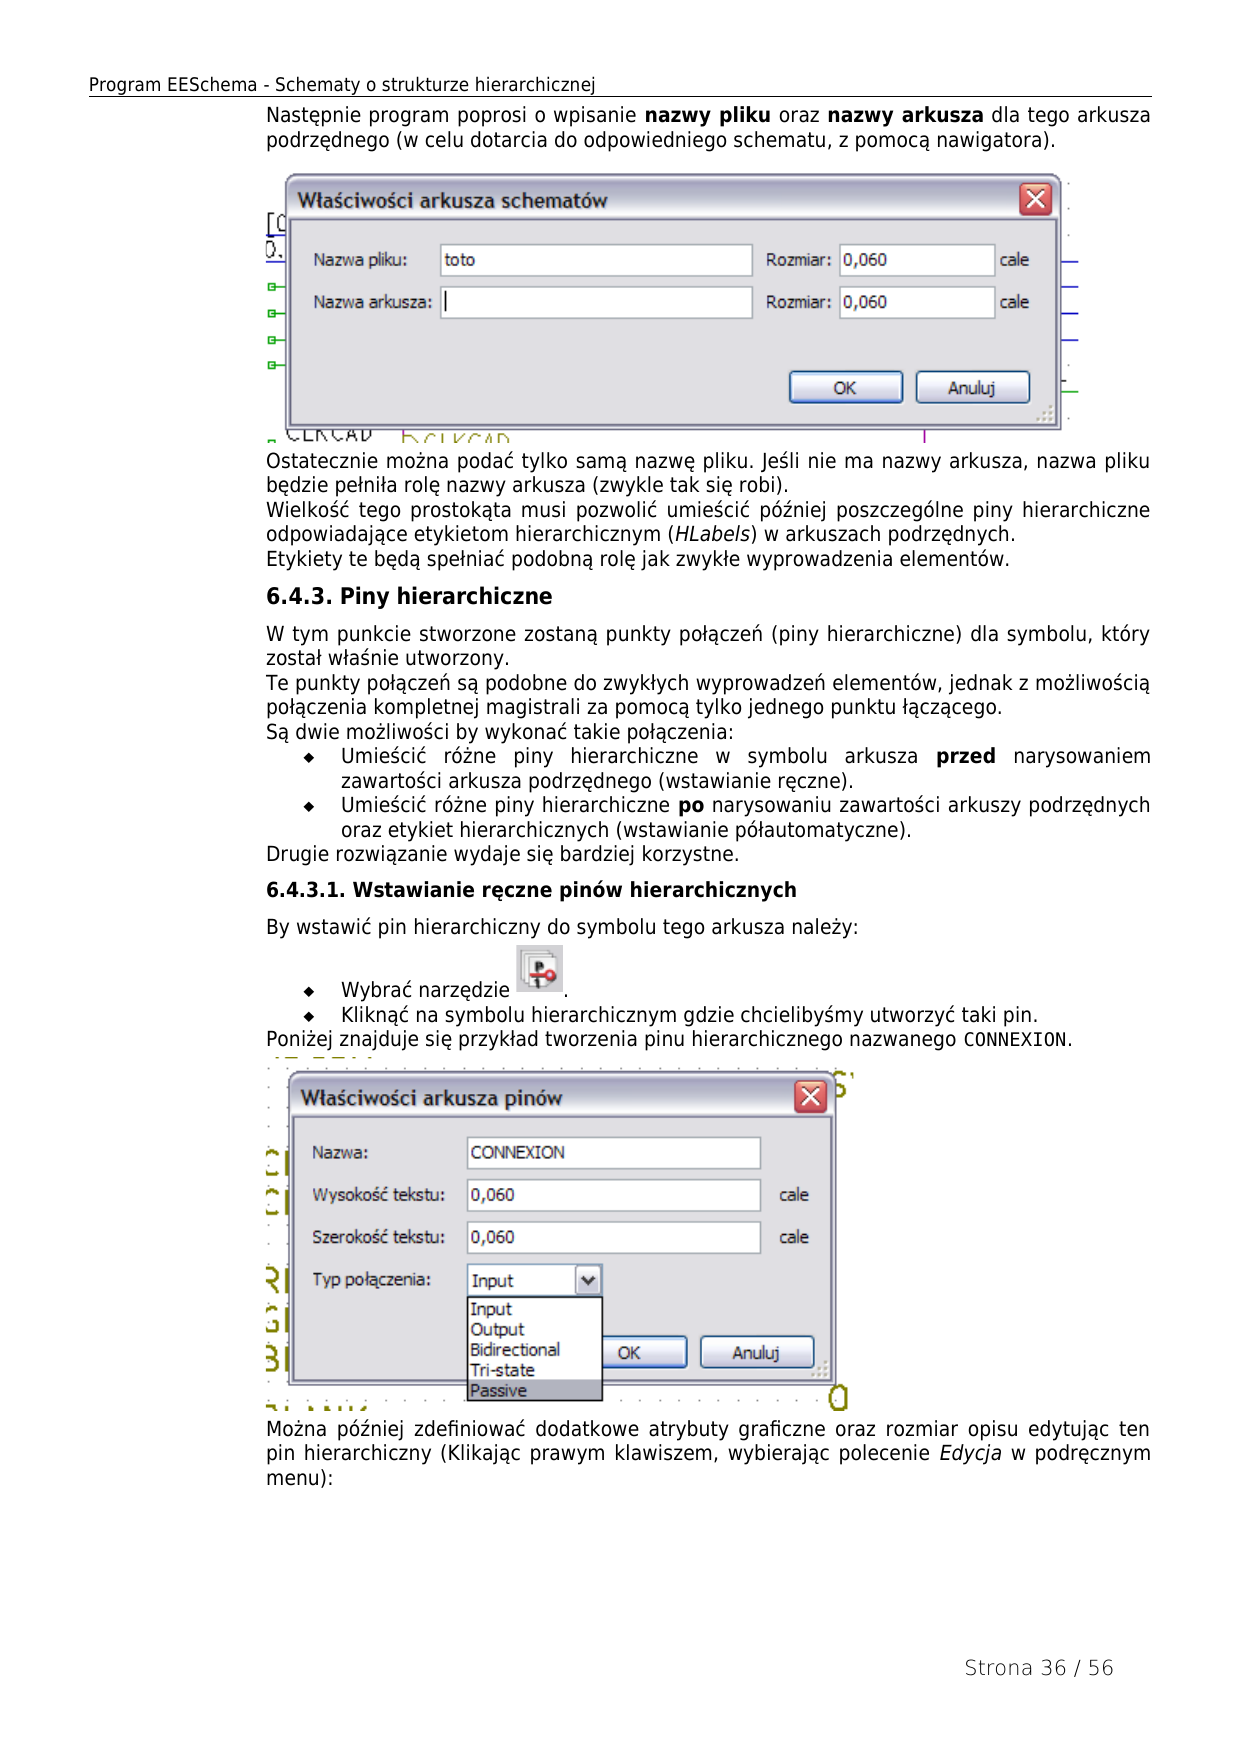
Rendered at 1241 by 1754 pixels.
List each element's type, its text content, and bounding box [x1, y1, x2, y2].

text Poniżej znajduje się przykład tworzenia pinu hierarchicznego nazwanego CONNEXION. [266, 1027, 1152, 1052]
list Wybrać narzędzie . [303, 939, 1152, 1003]
list Kliknąć na symbolu hierarchicznym gdzie chcielibyśmy utworzyć taki pin. [303, 1003, 1152, 1027]
text Następnie program poprosi o wpisanie nazwy pliku oraz nazwy arkusza dla tego arkusza podrzędnego (w celu dotarcia do odpowiedniego schematu, z pomocą nawigatora). [266, 103, 1152, 152]
text Drugie rozwiązanie wydaje się bardziej korzystne. [266, 842, 1152, 867]
text By wstawić pin hierarchiczny do symbolu tego arkusza należy: [266, 914, 1152, 939]
text Ostatecznie można podać tylko samą nazwę pliku. Jeśli nie ma nazwy arkusza, nazwa pliku będzie pełniła rolę nazwy arkusza (zwykle tak się robi). [266, 449, 1152, 498]
picture [265, 158, 1079, 443]
text Etykiety te będą spełniać podobną rolę jak zwykłe wyprowadzenia elementów. [266, 547, 1152, 571]
text W tym punkcie stworzone zostaną punkty połączeń (piny hierarchiczne) dla symbolu, który został właśnie utworzony. [266, 622, 1152, 671]
text Wielkość tego prostokąta musi pozwolić umieścić później poszczególne piny hierarchiczne odpowiadające etykietom hierarchicznym (HLabels) w arkuszach podrzędnych. [266, 498, 1152, 547]
picture [516, 945, 563, 992]
text Można później zdefiniować dodatkowe atrybuty graficzne oraz rozmiar opisu edytując ten pin hierarchiczny (Klikając prawym klawiszem, wybierając polecenie Edycja w podręcznym menu): [266, 1417, 1152, 1490]
subtitle Piny hierarchiczne [266, 583, 1152, 610]
list Umieścić różne piny hierarchiczne w symbolu arkusza przed narysowaniem zawartości arkusza podrzędnego (wstawianie ręczne). [303, 744, 1152, 793]
text Te punkty połączeń są podobne do zwykłych wyprowadzeń elementów, jednak z możliwością połączenia kompletnej magistrali za pomocą tylko jednego punktu łączącego. [266, 671, 1152, 720]
subtitle Wstawianie ręczne pinów hierarchicznych [266, 878, 1152, 903]
text Są dwie możliwości by wykonać takie połączenia: [266, 720, 1152, 744]
picture [265, 1057, 854, 1411]
list Umieścić różne piny hierarchiczne po narysowaniu zawartości arkuszy podrzędnych oraz etykiet hierarchicznych (wstawianie półautomatyczne). [303, 793, 1152, 842]
